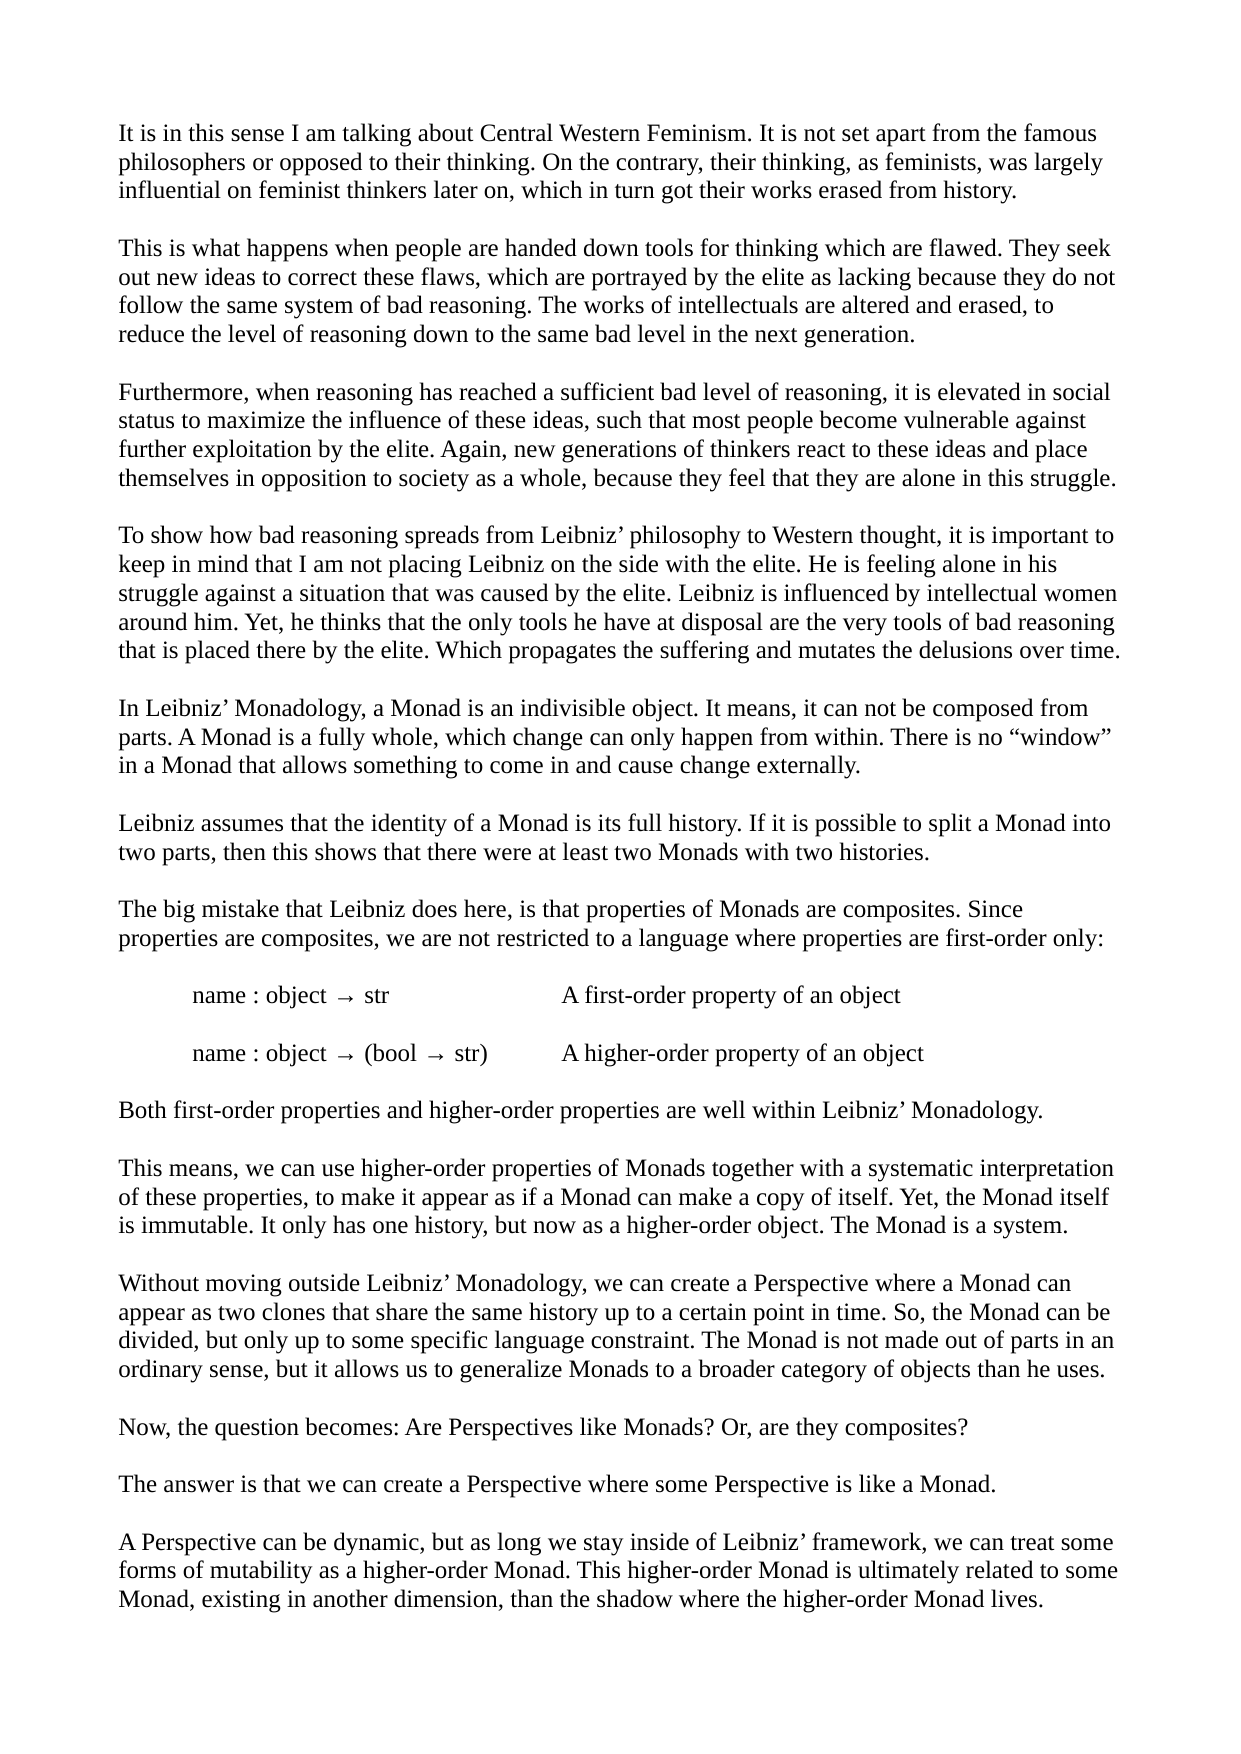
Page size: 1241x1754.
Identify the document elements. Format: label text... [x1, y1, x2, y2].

text Without moving outside Leibniz’ Monadology, we can create a Perspective where a Monad can appear as two clones that share the same history up to a certain point in time. So, the Monad can be divided, but only up to some specific language constraint. The Monad is not made out of parts in an ordinary sense, but it allows us to generalize Monads to a broader category of objects than he uses. [118, 1268, 1122, 1383]
text This is what happens when people are handed down tools for thinking which are flawed. They seek out new ideas to correct these flaws, which are portrayed by the elite as lacking because they do not follow the same system of bad reasoning. The works of intellectuals are altered and erased, to reduce the level of reasoning down to the same bad level in the next generation. [118, 233, 1122, 348]
text name : object → str A first-order property of an object [118, 981, 1122, 1009]
text In Leibniz’ Monadology, a Monad is an indivisible object. It means, it can not be composed from parts. A Monad is a fully whole, which change can only happen from within. There is no “window” in a Monad that allows something to come in and cause change externally. [118, 693, 1122, 779]
text Both first-order properties and higher-order properties are well within Leibniz’ Monadology. [118, 1096, 1122, 1124]
text A Perspective can be dynamic, but as long we stay inside of Leibniz’ framework, we can treat some forms of mutability as a higher-order Monad. This higher-order Monad is ultimately related to some Monad, existing in another dimension, than the shadow where the higher-order Monad lives. [118, 1527, 1122, 1613]
text The answer is that we can create a Perspective where some Perspective is like a Monad. [118, 1469, 1122, 1498]
text Furthermore, when reasoning has reached a sufficient bad level of reasoning, it is elevated in social status to maximize the influence of these ideas, such that most people become vulnerable against further exploitation by the elite. Again, new generations of thinkers react to these ideas and place themselves in opposition to society as a whole, because they feel that they are alone in this struggle. [118, 377, 1122, 492]
text Now, the question becomes: Are Perspectives like Monads? Or, are they composites? [118, 1412, 1122, 1441]
text It is in this sense I am talking about Central Western Feminism. It is not set apart from the famous philosophers or opposed to their thinking. On the contrary, their thinking, as feminists, was largely influential on feminist thinkers later on, which in turn got their works erased from history. [118, 118, 1122, 204]
text To show how bad reasoning spreads from Leibniz’ philosophy to Western thought, it is important to keep in mind that I am not placing Leibniz on the side with the elite. He is feeling alone in his struggle against a situation that was caused by the elite. Leibniz is influenced by intellectual women around him. Yet, he thinks that the only tools he have at disposal are the very tools of bad reasoning that is placed there by the elite. Which propagates the suffering and mutates the delusions over time. [118, 521, 1122, 664]
text name : object → (bool → str) A higher-order property of an object [118, 1038, 1122, 1067]
text This means, we can use higher-order properties of Monads together with a systematic interpretation of these properties, to make it appear as if a Monad can make a copy of itself. Yet, the Monad itself is immutable. It only has one history, but now as a higher-order object. The Monad is a system. [118, 1153, 1122, 1239]
text Leibniz assumes that the identity of a Monad is its full history. If it is possible to split a Monad into two parts, then this shows that there were at least two Monads with two histories. [118, 808, 1122, 866]
text The big mistake that Leibniz does here, is that properties of Monads are composites. Since properties are composites, we are not restricted to a language where properties are first-order only: [118, 894, 1122, 952]
